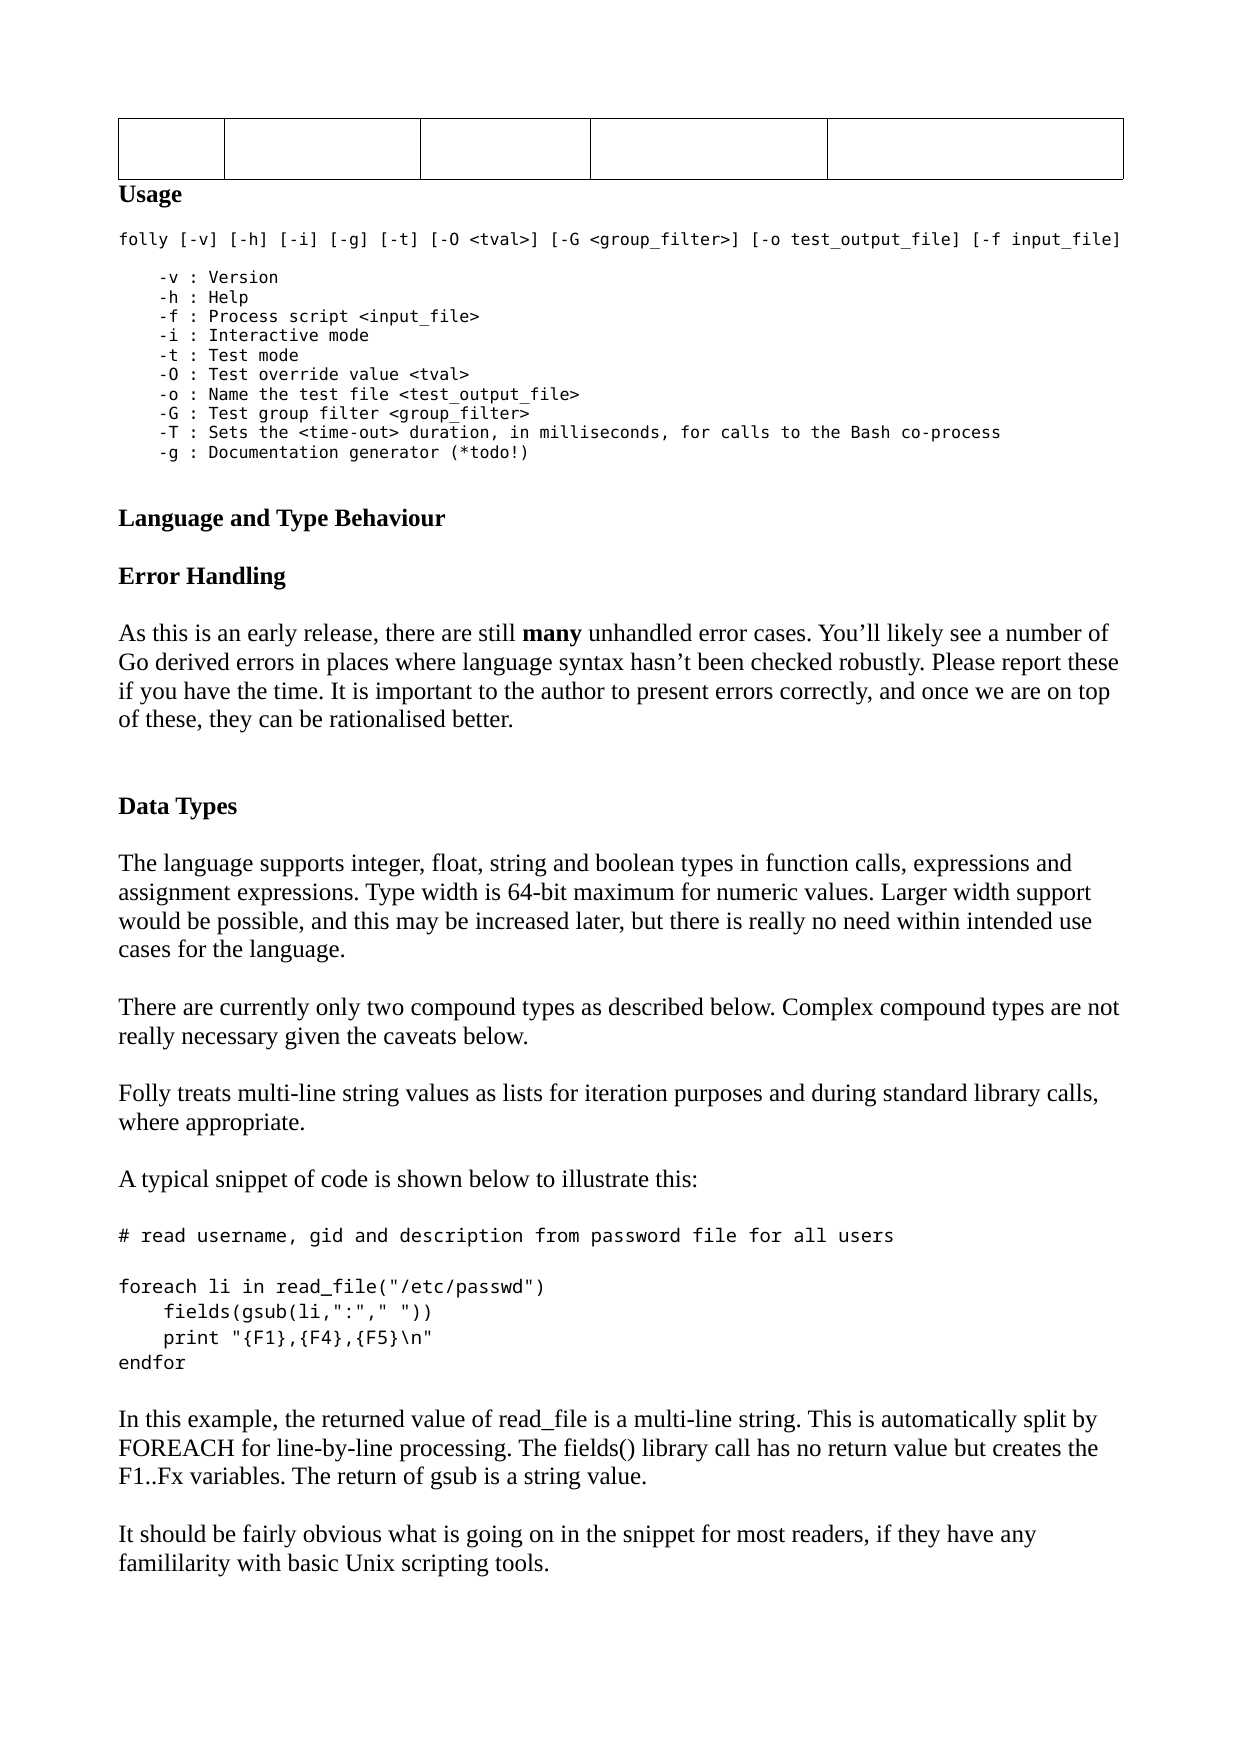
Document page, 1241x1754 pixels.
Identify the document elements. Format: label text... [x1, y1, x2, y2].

table_cell [119, 119, 224, 179]
text foreach li in read_file("/etc/passwd") [118, 1273, 1122, 1298]
text folly [-v] [-h] [-i] [-g] [-t] [-O <tval>] [-G <group_filter>] [-o test_output_file] [-f input_file] [118, 229, 1122, 249]
text endfor [118, 1349, 1122, 1375]
text Error Handling [118, 561, 1122, 589]
table_cell [421, 119, 590, 179]
text It should be fairly obvious what is going on in the snippet for most readers, if they have any famililarity with basic Unix scripting tools. [118, 1519, 1122, 1576]
text Usage [118, 180, 1122, 208]
text print "{F1},{F4},{F5}\n" [118, 1324, 1122, 1349]
table_cell [225, 119, 420, 179]
text Data Types [118, 791, 1122, 819]
text As this is an early release, there are still many unhandled error cases. You’ll likely see a number of Go derived errors in places where language syntax hasn’t been checked robustly. Please report these if you have the time. It is important to the author to present errors correctly, and once we are on top of these, they can be rationalised better. [118, 618, 1122, 733]
text Language and Type Behaviour [118, 503, 1122, 532]
text -h : Help [118, 288, 1122, 307]
text -t : Test mode [118, 346, 1122, 365]
text -v : Version [118, 268, 1122, 288]
text -g : Documentation generator (*todo!) [118, 443, 1122, 462]
text In this example, the returned value of read_file is a multi-line string. This is automatically split by FOREACH for line-by-line processing. The fields() library call has no return value but creates the F1..Fx variables. The return of gsub is a string value. [118, 1404, 1122, 1490]
text A typical snippet of code is shown below to illustrate this: [118, 1164, 1122, 1193]
text -f : Process script <input_file> [118, 307, 1122, 326]
text There are currently only two compound types as described below. Complex compound types are not really necessary given the caveats below. [118, 992, 1122, 1049]
text The language supports integer, float, string and boolean types in function calls, expressions and assignment expressions. Type width is 64-bit maximum for numeric values. Larger width support would be possible, and this may be increased later, but there is really no need within intended use cases for the language. [118, 848, 1122, 963]
text -i : Interactive mode [118, 326, 1122, 346]
table_cell [828, 119, 1123, 179]
table_cell [591, 119, 827, 179]
text -O : Test override value <tval> [118, 365, 1122, 384]
text -T : Sets the <time-out> duration, in milliseconds, for calls to the Bash co-process [118, 423, 1122, 443]
text -o : Name the test file <test_output_file> [118, 384, 1122, 404]
text Folly treats multi-line string values as lists for iteration purposes and during standard library calls, where appropriate. [118, 1078, 1122, 1136]
text fields(gsub(li,":"," ")) [118, 1298, 1122, 1324]
text # read username, gid and description from password file for all users [118, 1222, 1122, 1247]
text -G : Test group filter <group_filter> [118, 404, 1122, 423]
